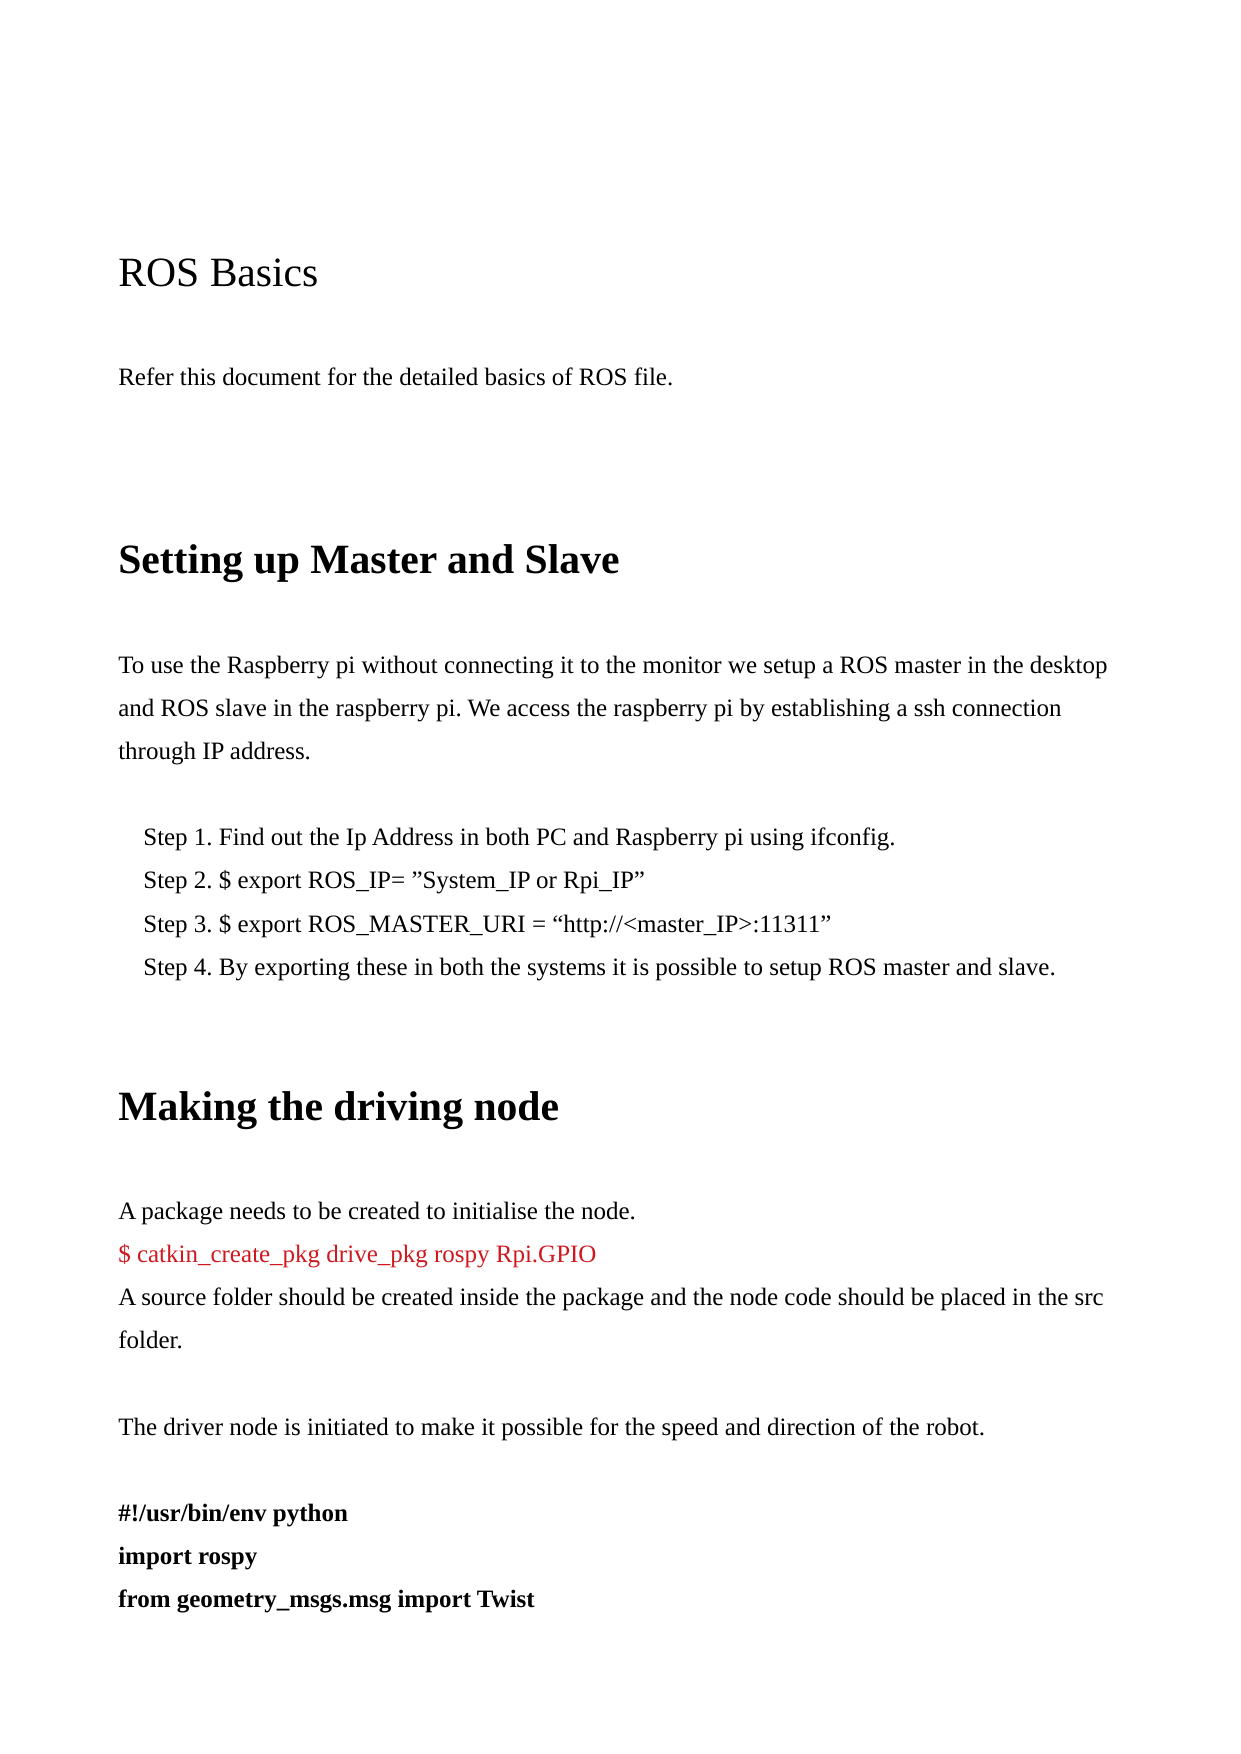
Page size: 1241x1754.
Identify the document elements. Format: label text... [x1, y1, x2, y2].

text from geometry_msgs.msg import Twist [118, 1584, 1122, 1613]
text #!/usr/bin/env python [118, 1498, 1122, 1527]
text import rospy [118, 1541, 1122, 1570]
text Refer this document for the detailed basics of ROS file. [118, 362, 1122, 391]
text A source folder should be created inside the package and the node code should be placed in the src folder. [118, 1282, 1122, 1354]
text ROS Basics [118, 247, 1122, 295]
text $ catkin_create_pkg drive_pkg rospy Rpi.GPIO [118, 1239, 1122, 1268]
text Step 1. Find out the Ip Address in both PC and Raspberry pi using ifconfig. [118, 822, 1122, 851]
text Step 4. By exporting these in both the systems it is possible to setup ROS master and slave. [118, 952, 1122, 981]
text Setting up Master and Slave [118, 535, 1122, 583]
text Making the driving node [118, 1081, 1122, 1129]
text A package needs to be created to initialise the node. [118, 1196, 1122, 1225]
text To use the Raspberry pi without connecting it to the monitor we setup a ROS master in the desktop and ROS slave in the raspberry pi. We access the raspberry pi by establishing a ssh connection through IP address. [118, 650, 1122, 765]
text Step 2. $ export ROS_IP= ”System_IP or Rpi_IP” [118, 866, 1122, 894]
text Step 3. $ export ROS_MASTER_URI = “http://<master_IP>:11311” [118, 909, 1122, 937]
text The driver node is initiated to make it possible for the speed and direction of the robot. [118, 1412, 1122, 1441]
